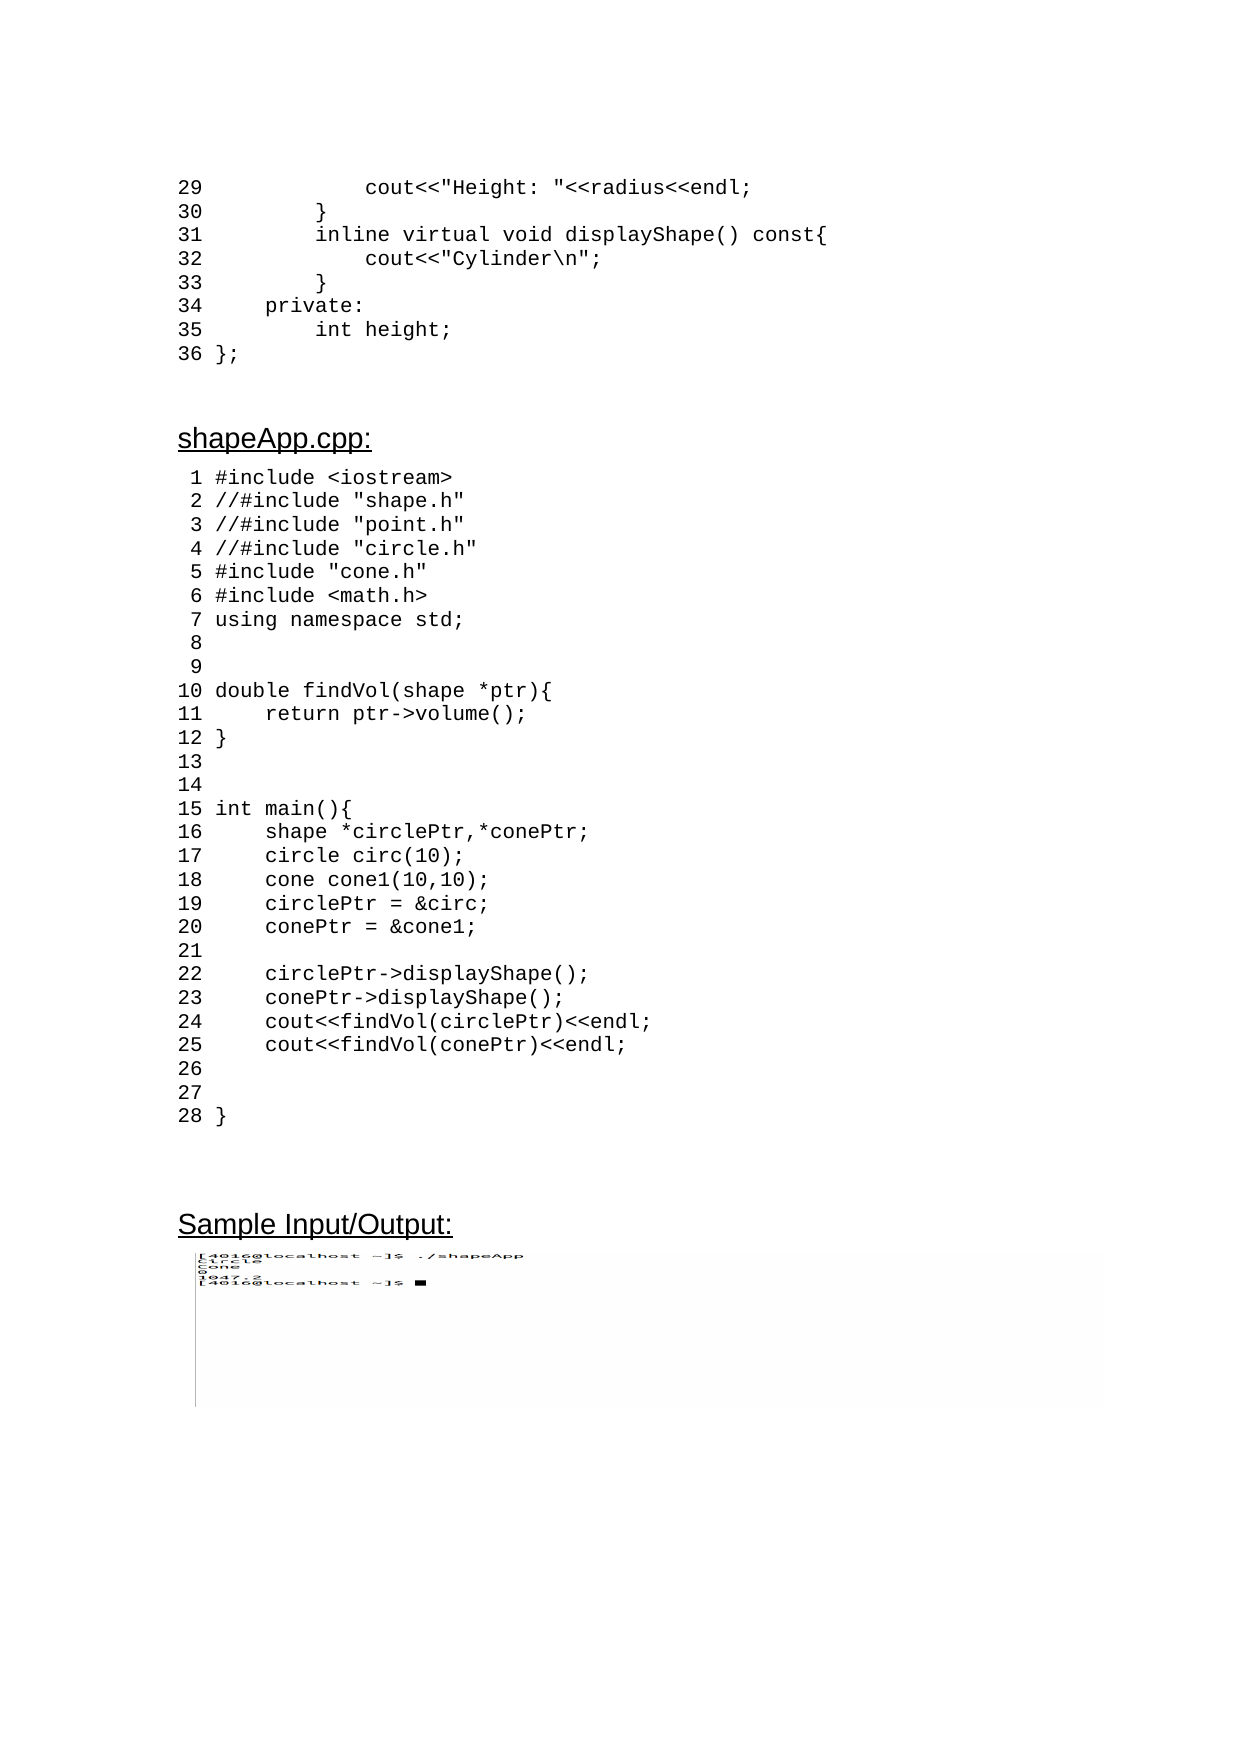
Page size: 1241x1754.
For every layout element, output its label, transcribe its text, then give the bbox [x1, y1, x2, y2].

text 8 [177, 632, 1122, 656]
subtitle Sample Input/Output: [177, 1207, 1122, 1241]
text 22 circlePtr->displayShape(); [177, 963, 1122, 987]
text 35 int height; [177, 319, 1122, 343]
text 30 } [177, 201, 1122, 224]
text 16 shape *circlePtr,*conePtr; [177, 822, 1122, 845]
text 6 #include <math.h> [177, 585, 1122, 609]
text 11 return ptr->volume(); [177, 703, 1122, 727]
text 23 conePtr->displayShape(); [177, 987, 1122, 1011]
text 24 cout<<findVol(circlePtr)<<endl; [177, 1011, 1122, 1034]
text 15 int main(){ [177, 798, 1122, 822]
text 34 private: [177, 295, 1122, 319]
text 12 } [177, 727, 1122, 751]
text 32 cout<<"Cylinder\n"; [177, 248, 1122, 272]
text 18 cone cone1(10,10); [177, 869, 1122, 892]
text 14 [177, 774, 1122, 798]
text 26 [177, 1058, 1122, 1082]
text 20 conePtr = &cone1; [177, 916, 1122, 940]
text 31 inline virtual void displayShape() const{ [177, 224, 1122, 248]
text 33 } [177, 272, 1122, 295]
text 13 [177, 751, 1122, 774]
text 1 #include <iostream> [177, 467, 1122, 491]
text 28 } [177, 1105, 1122, 1129]
text 4 //#include "circle.h" [177, 538, 1122, 561]
text 3 //#include "point.h" [177, 514, 1122, 538]
text 7 using namespace std; [177, 609, 1122, 632]
text 10 double findVol(shape *ptr){ [177, 680, 1122, 703]
text 2 //#include "shape.h" [177, 491, 1122, 514]
text 17 circle circ(10); [177, 845, 1122, 869]
text 29 cout<<"Height: "<<radius<<endl; [177, 177, 1122, 201]
text 19 circlePtr = &circ; [177, 892, 1122, 916]
text 36 }; [177, 343, 1122, 366]
subtitle shapeApp.cpp: [177, 421, 1122, 454]
text 21 [177, 940, 1122, 963]
text 27 [177, 1082, 1122, 1105]
text 25 cout<<findVol(conePtr)<<endl; [177, 1034, 1122, 1058]
text 9 [177, 656, 1122, 680]
text 5 #include "cone.h" [177, 561, 1122, 585]
